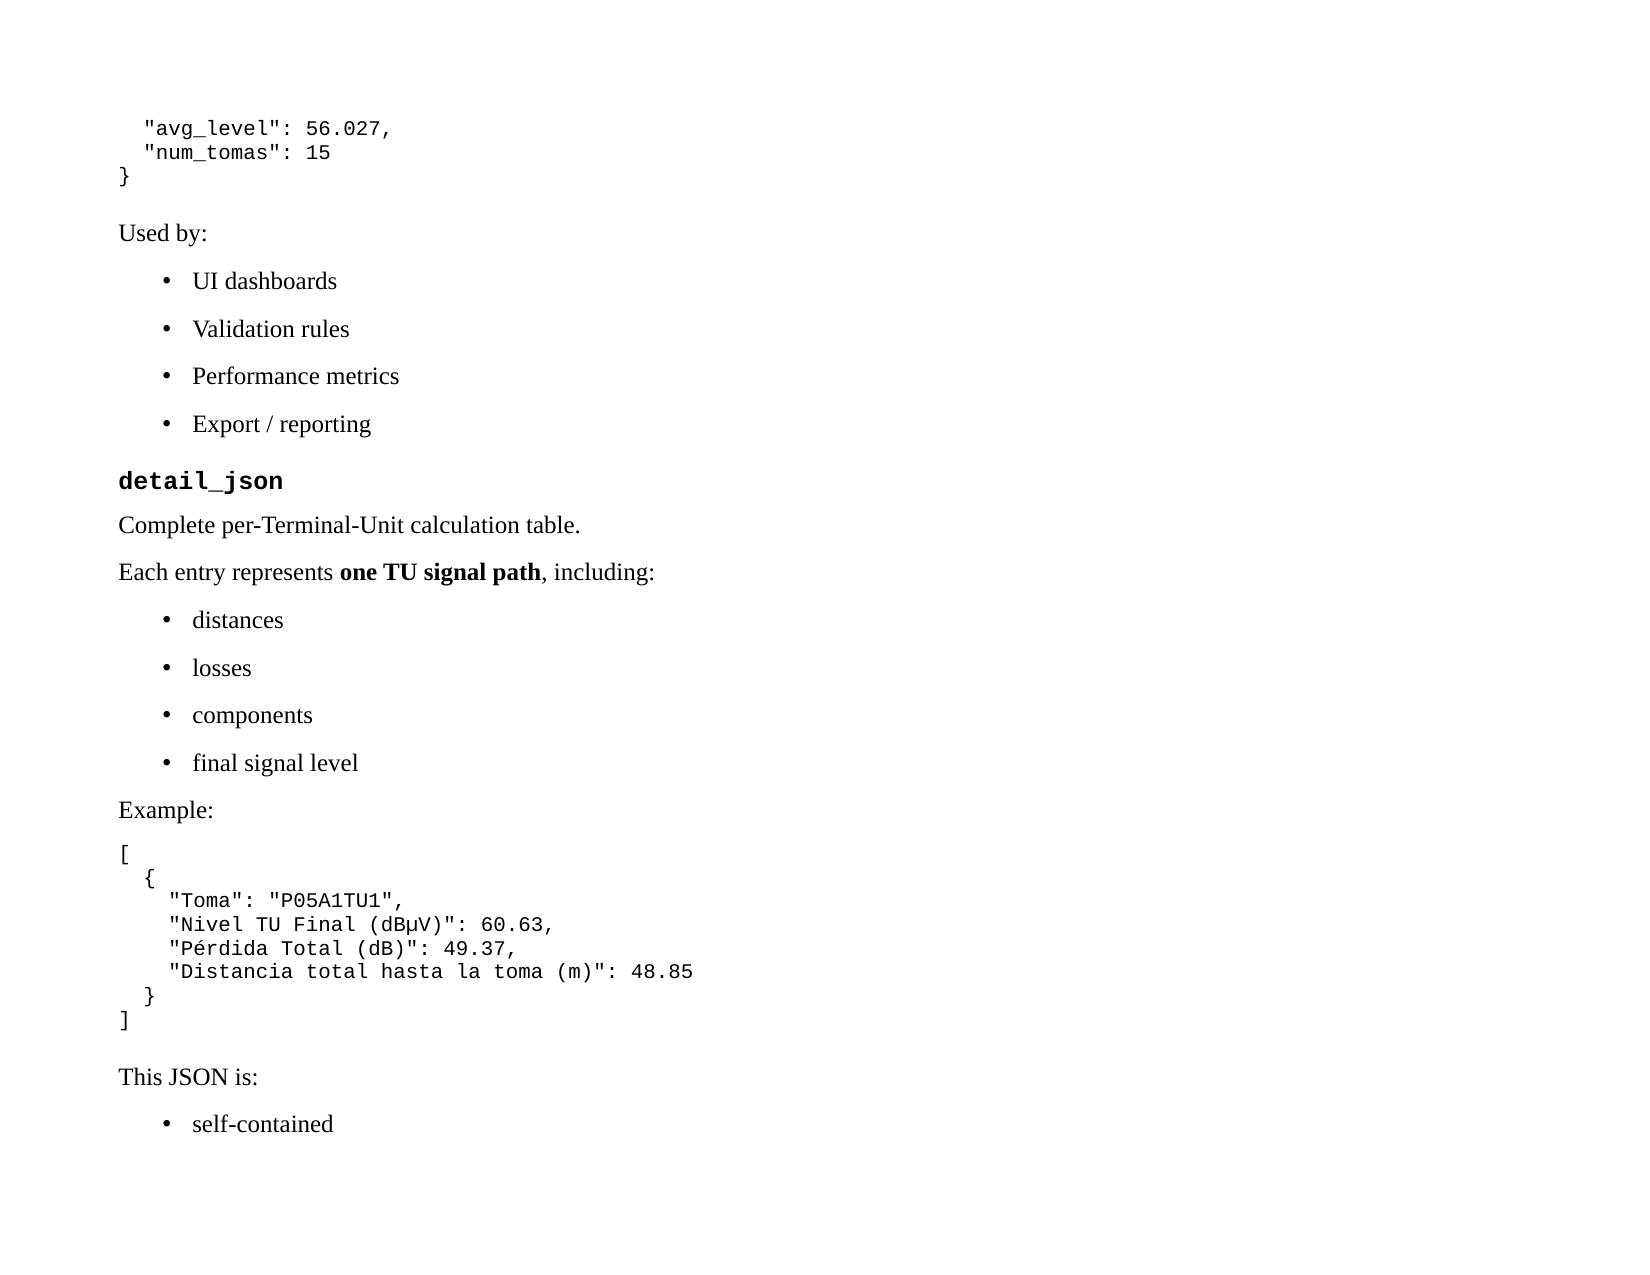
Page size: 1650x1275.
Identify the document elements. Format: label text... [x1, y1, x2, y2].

list components [162, 700, 1532, 729]
text Each entry represents one TU signal path, including: [118, 557, 1532, 586]
list self-contained [162, 1109, 1532, 1138]
text { [118, 867, 1532, 890]
text Used by: [118, 218, 1532, 247]
list final signal level [162, 748, 1532, 777]
text "Toma": "P05A1TU1", [118, 890, 1532, 914]
text "Distancia total hasta la toma (m)": 48.85 [118, 961, 1532, 985]
text Example: [118, 796, 1532, 824]
text "Pérdida Total (dB)": 49.37, [118, 938, 1532, 961]
text [ [118, 843, 1532, 867]
list distances [162, 605, 1532, 634]
list Performance metrics [162, 361, 1532, 390]
list UI dashboards [162, 266, 1532, 295]
text This JSON is: [118, 1062, 1532, 1091]
list Validation rules [162, 314, 1532, 342]
list Export / reporting [162, 409, 1532, 438]
list losses [162, 653, 1532, 681]
text } [118, 985, 1532, 1009]
text "avg_level": 56.027, [118, 118, 1532, 142]
text "num_tomas": 15 [118, 142, 1532, 165]
subtitle detail_json [118, 469, 1532, 497]
text Complete per-Terminal-Unit calculation table. [118, 510, 1532, 539]
text } [118, 165, 1532, 189]
text "Nivel TU Final (dBµV)": 60.63, [118, 914, 1532, 938]
text ] [118, 1009, 1532, 1032]
